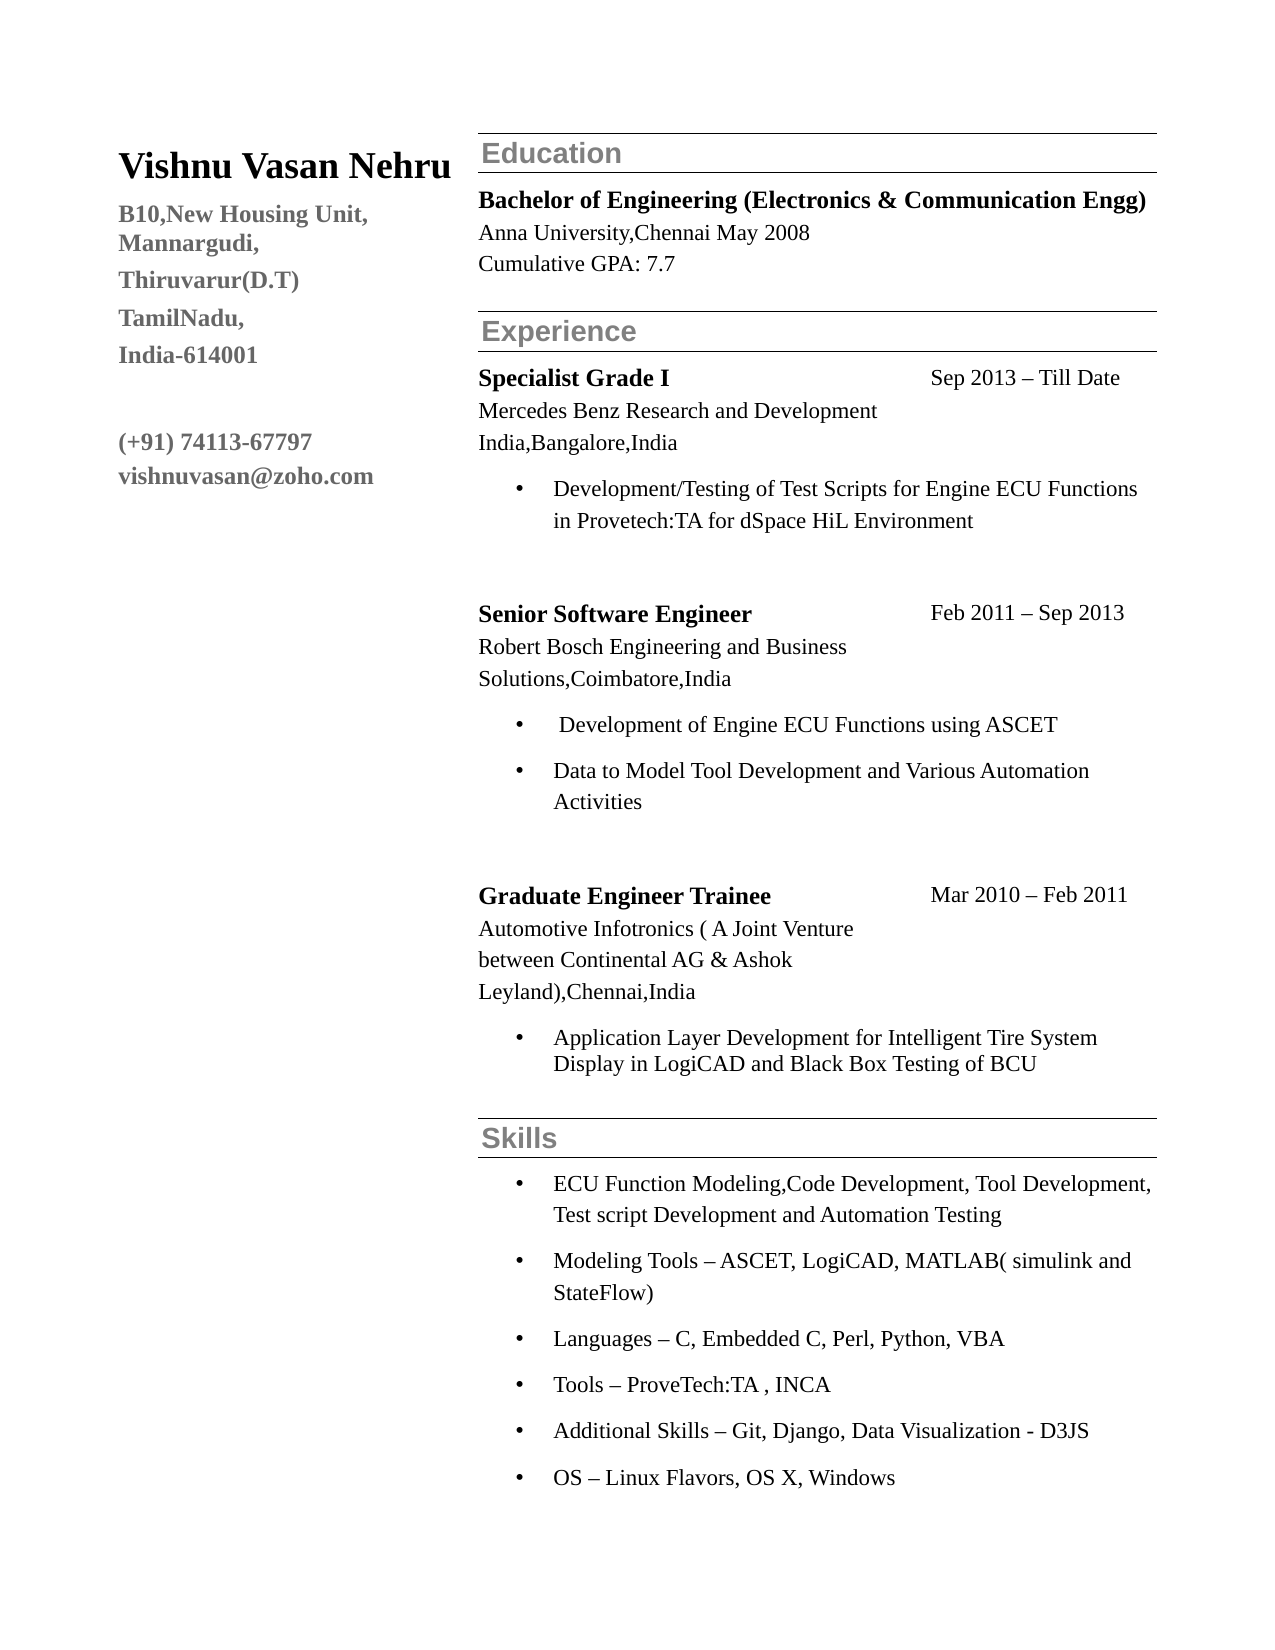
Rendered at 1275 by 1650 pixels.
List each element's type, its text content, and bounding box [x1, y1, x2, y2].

text Senior Software Engineer Robert Bosch Engineering and Business Solutions,Coimbatore,India [478, 599, 930, 691]
text India-614001 [118, 340, 478, 369]
list Development/Testing of Test Scripts for Engine ECU Functions in Provetech:TA for dSpace HiL Environment [516, 475, 1157, 533]
subtitle Education [478, 134, 1157, 172]
subtitle Experience [478, 312, 1157, 351]
subtitle Vishnu Vasan Nehru [118, 143, 478, 187]
list ECU Function Modeling,Code Development, Tool Development, Test script Development and Automation Testing [516, 1170, 1157, 1228]
text Sep 2013 – Till Date [930, 363, 1157, 390]
list Application Layer Development for Intelligent Tire System Display in LogiCAD and Black Box Testing of BCU [516, 1024, 1157, 1077]
list Data to Model Tool Development and Various Automation Activities [516, 757, 1157, 815]
list OS – Linux Flavors, OS X, Windows [516, 1464, 1157, 1490]
text B10,New Housing Unit, Mannargudi, [118, 199, 478, 257]
text Bachelor of Engineering (Electronics & Communication Engg) Anna University,Chennai May 2008 Cumulative GPA: 7.7 [478, 185, 1157, 277]
text Graduate Engineer Trainee Automotive Infotronics ( A Joint Venture between Continental AG & Ashok Leyland),Chennai,India [478, 881, 930, 1004]
list Development of Engine ECU Functions using ASCET [516, 711, 1157, 737]
subtitle Skills [478, 1119, 1157, 1157]
list Additional Skills – Git, Django, Data Visualization - D3JS [516, 1418, 1157, 1444]
list Languages – C, Embedded C, Perl, Python, VBA [516, 1325, 1157, 1352]
text (+91) 74113-67797 vishnuvasan@zoho.com [118, 427, 478, 490]
text TamilNadu, [118, 303, 478, 332]
list Tools – ProveTech:TA , INCA [516, 1371, 1157, 1398]
text Mar 2010 – Feb 2011 [930, 881, 1157, 907]
list Modeling Tools – ASCET, LogiCAD, MATLAB( simulink and StateFlow) [516, 1248, 1157, 1306]
text Thiruvarur(D.T) [118, 265, 478, 294]
text Feb 2011 – Sep 2013 [930, 599, 1157, 625]
text Specialist Grade I Mercedes Benz Research and Development India,Bangalore,India [478, 363, 930, 455]
